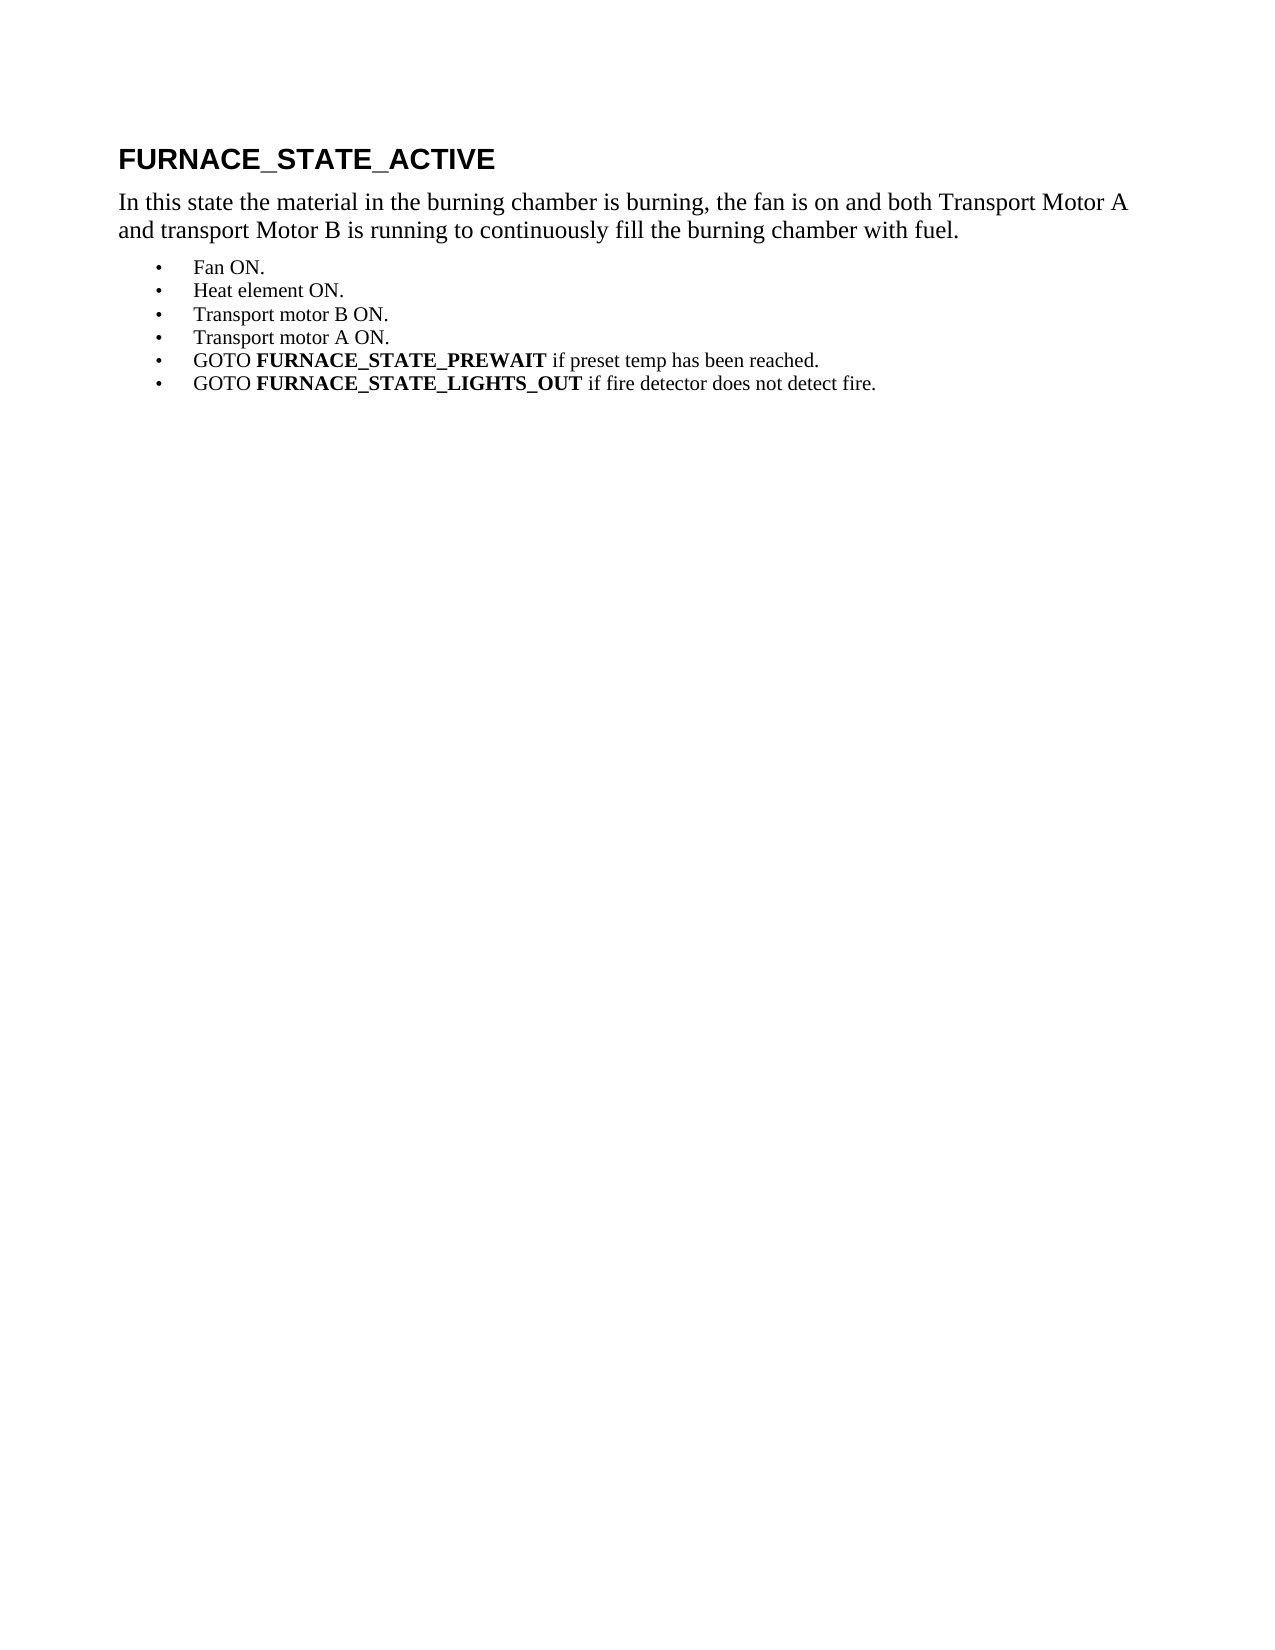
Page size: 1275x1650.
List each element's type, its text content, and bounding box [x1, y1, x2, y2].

subtitle FURNACE_STATE_ACTIVE [118, 143, 1157, 176]
list Transport motor B ON. [156, 302, 1157, 326]
list GOTO FURNACE_STATE_LIGHTS_OUT if fire detector does not detect fire. [156, 372, 1157, 395]
text In this state the material in the burning chamber is burning, the fan is on and both Transport Motor A and transport Motor B is running to continuously fill the burning chamber with fuel. [118, 188, 1157, 244]
list Heat element ON. [156, 279, 1157, 302]
list Fan ON. [156, 256, 1157, 279]
list Transport motor A ON. [156, 326, 1157, 349]
list GOTO FURNACE_STATE_PREWAIT if preset temp has been reached. [156, 349, 1157, 372]
